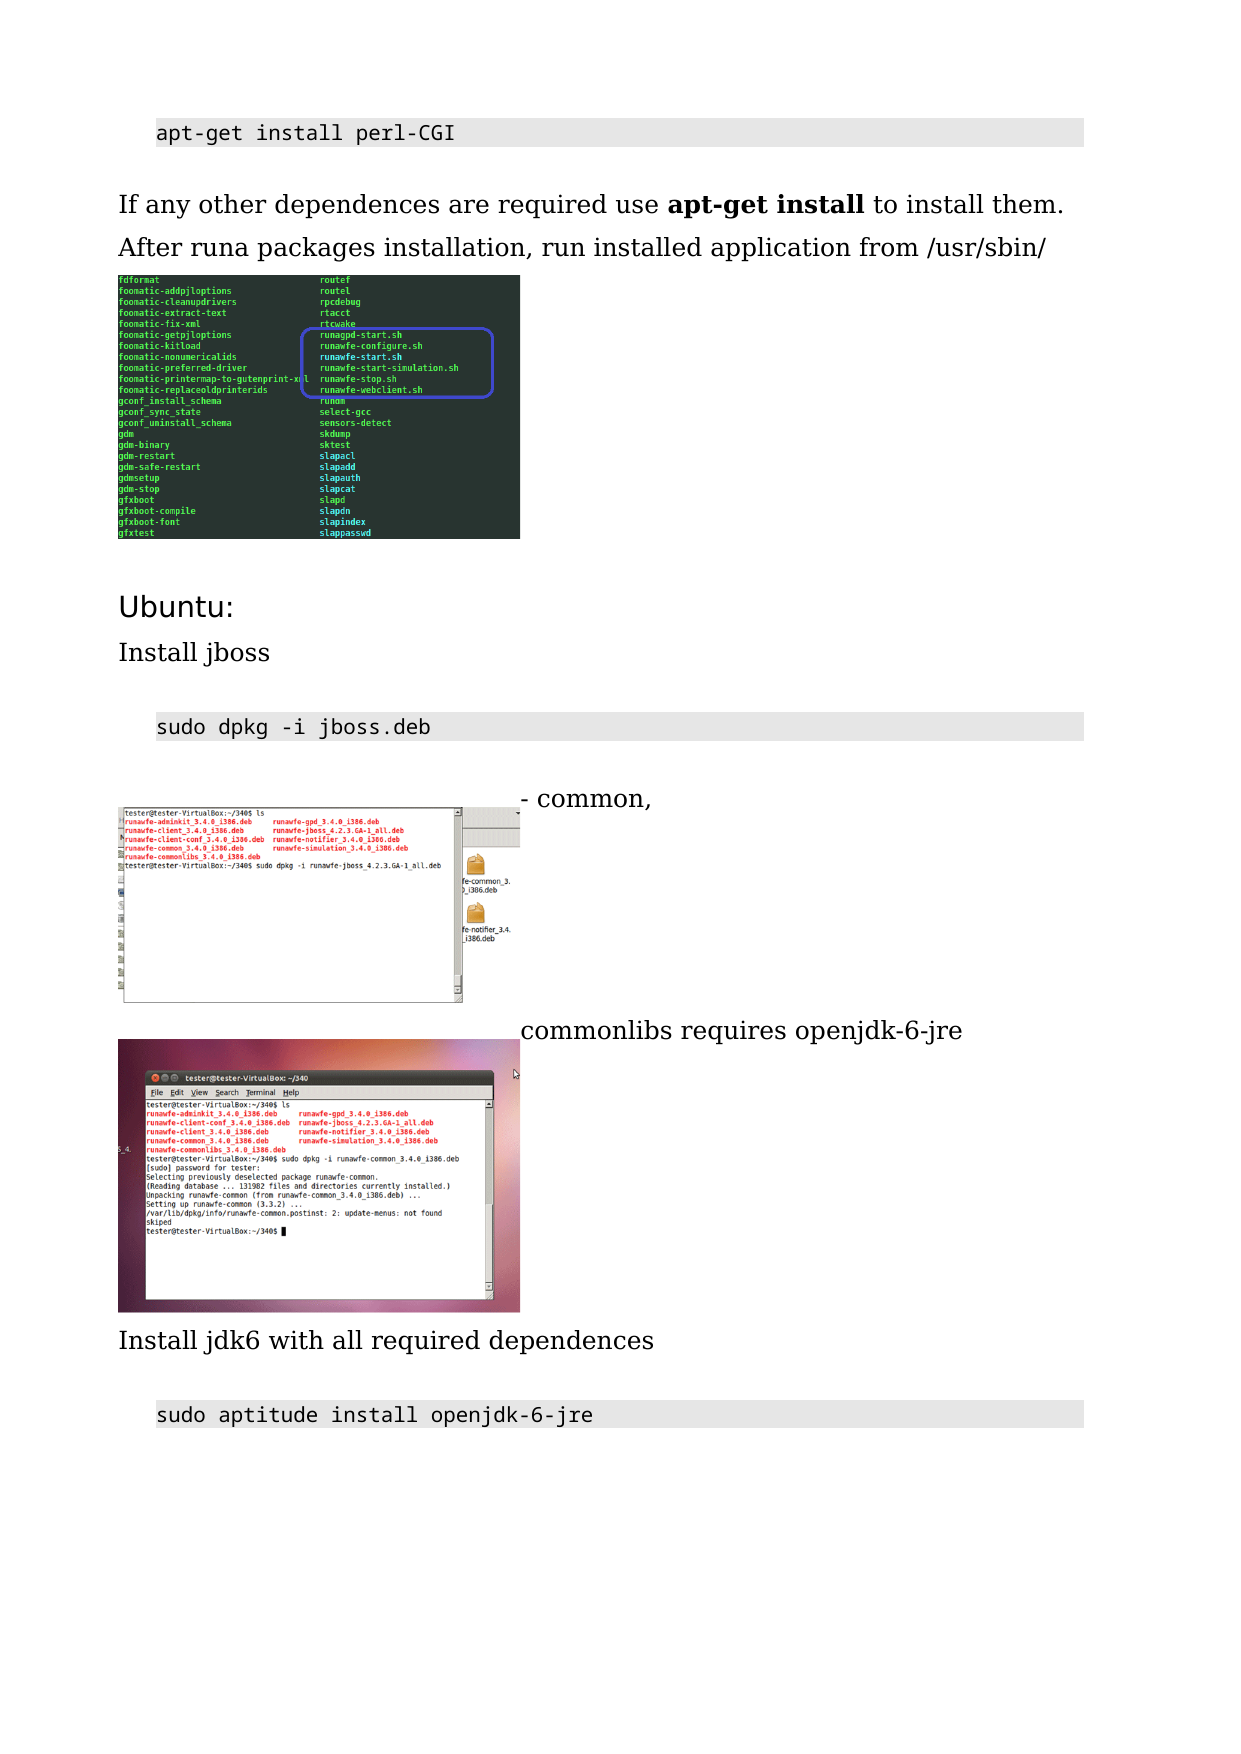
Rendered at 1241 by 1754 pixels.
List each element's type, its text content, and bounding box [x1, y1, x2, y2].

text Install jdk6 with all required dependences [118, 1326, 1122, 1355]
text After runa packages installation, run installed application from /usr/sbin/ [118, 233, 1122, 262]
picture [118, 807, 521, 1003]
subtitle Ubuntu: [118, 591, 1122, 625]
text commonlibs requires openjdk-6-jre [118, 1016, 1122, 1312]
text If any other dependences are required use apt-get install to install them. [118, 190, 1122, 219]
text apt-get install perl-CGI [156, 118, 1084, 147]
picture [118, 1039, 521, 1313]
text sudo aptitude install openjdk-6-jre [156, 1400, 1084, 1428]
text sudo dpkg -i jboss.deb [156, 712, 1084, 741]
picture [118, 275, 521, 539]
text - common, [118, 784, 1122, 1003]
text Install jboss [118, 638, 1122, 667]
